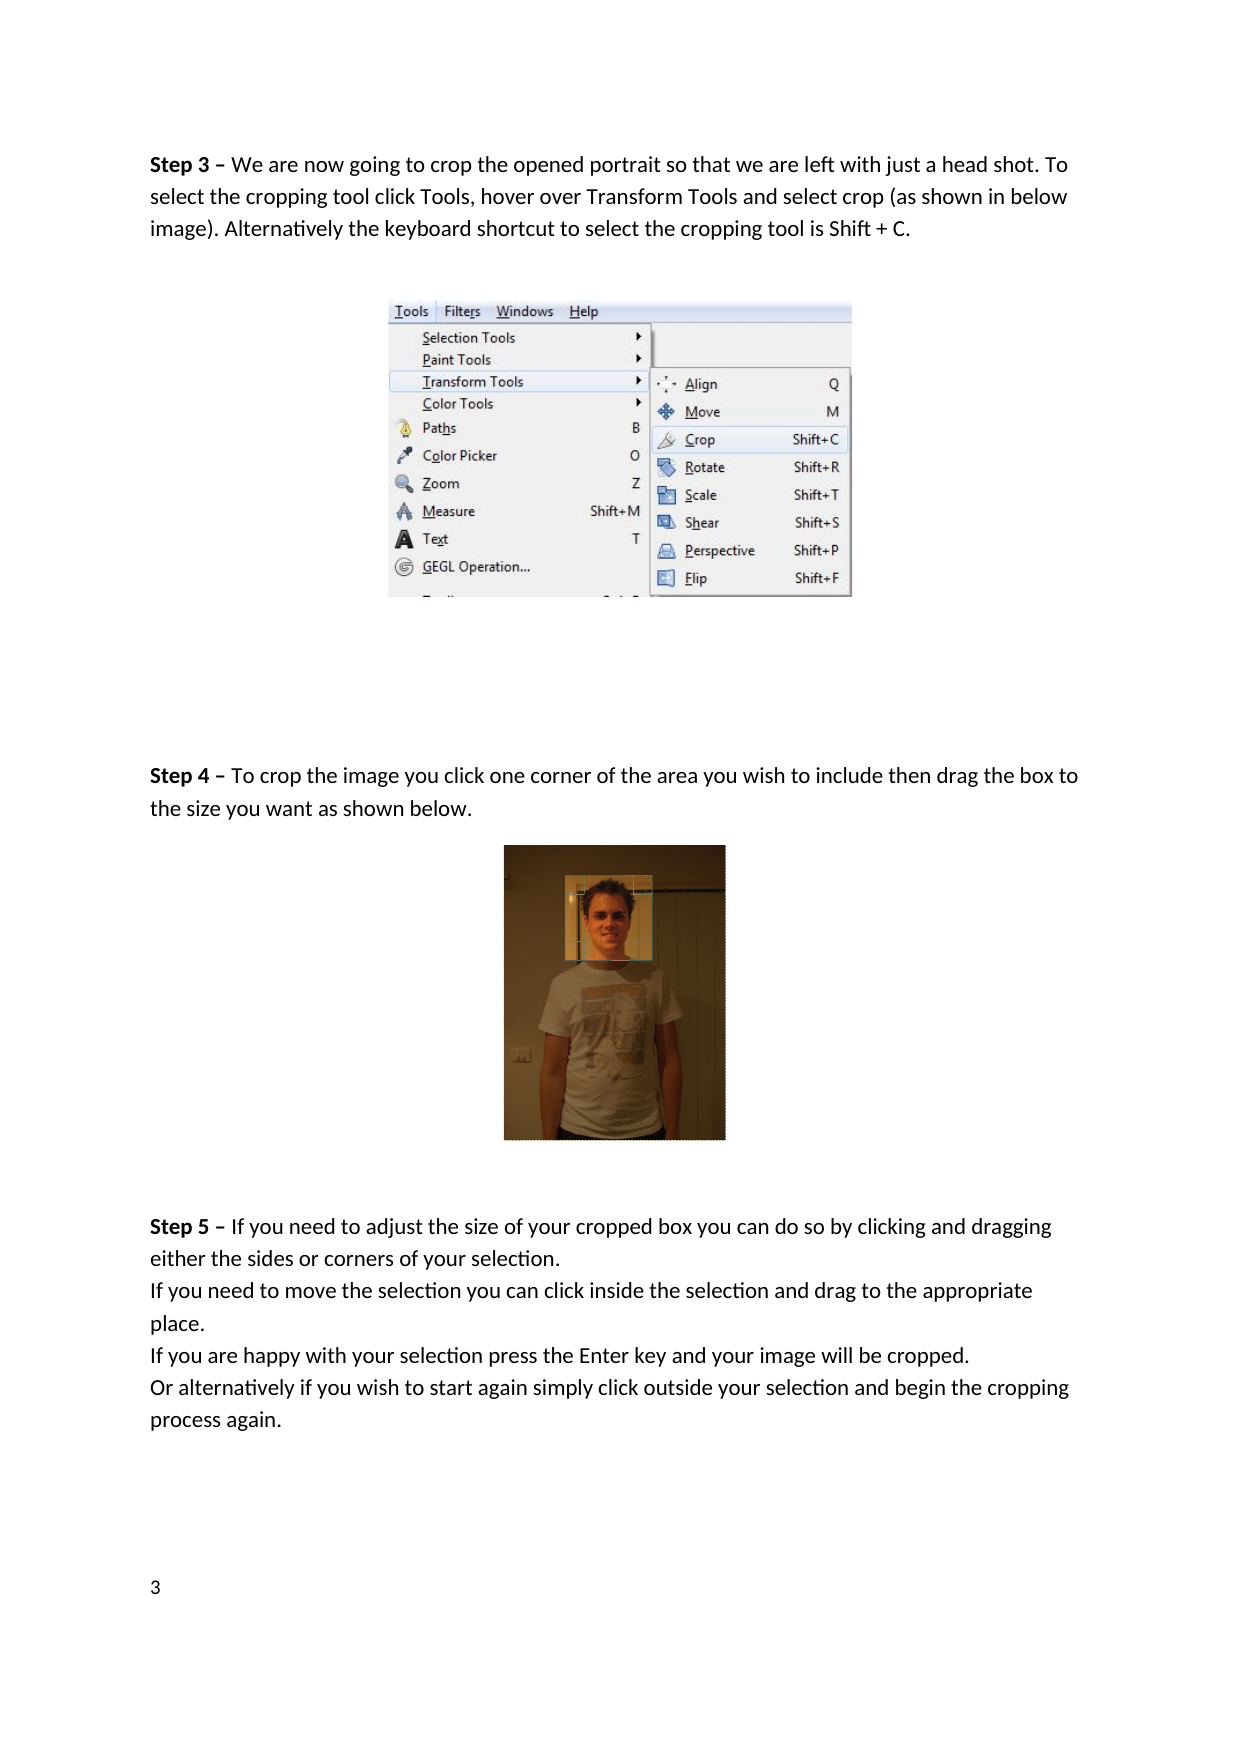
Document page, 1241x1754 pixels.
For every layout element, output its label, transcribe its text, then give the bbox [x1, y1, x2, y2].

text If you need to move the selection you can click inside the selection and drag to the appropriate place. [150, 1277, 1090, 1337]
text Or alternatively if you wish to start again simply click outside your selection and begin the cropping process again. [150, 1373, 1090, 1433]
text Step 4 – To crop the image you click one corner of the area you wish to include then drag the box to the size you want as shown below. [150, 762, 1090, 822]
picture [388, 300, 853, 597]
text Step 5 – If you need to adjust the size of your cropped box you can do so by clicking and dragging either the sides or corners of your selection. [150, 1212, 1090, 1272]
text Step 3 – We are now going to crop the opened portrait so that we are left with just a head shot. To select the cropping tool click Tools, hover over Transform Tools and select crop (as shown in below image). Alternatively the keyboard shortcut to select the cropping tool is Shift + C. [150, 150, 1090, 242]
text If you are happy with your selection press the Enter key and your image will be cropped. [150, 1341, 1090, 1369]
picture [503, 845, 726, 1141]
